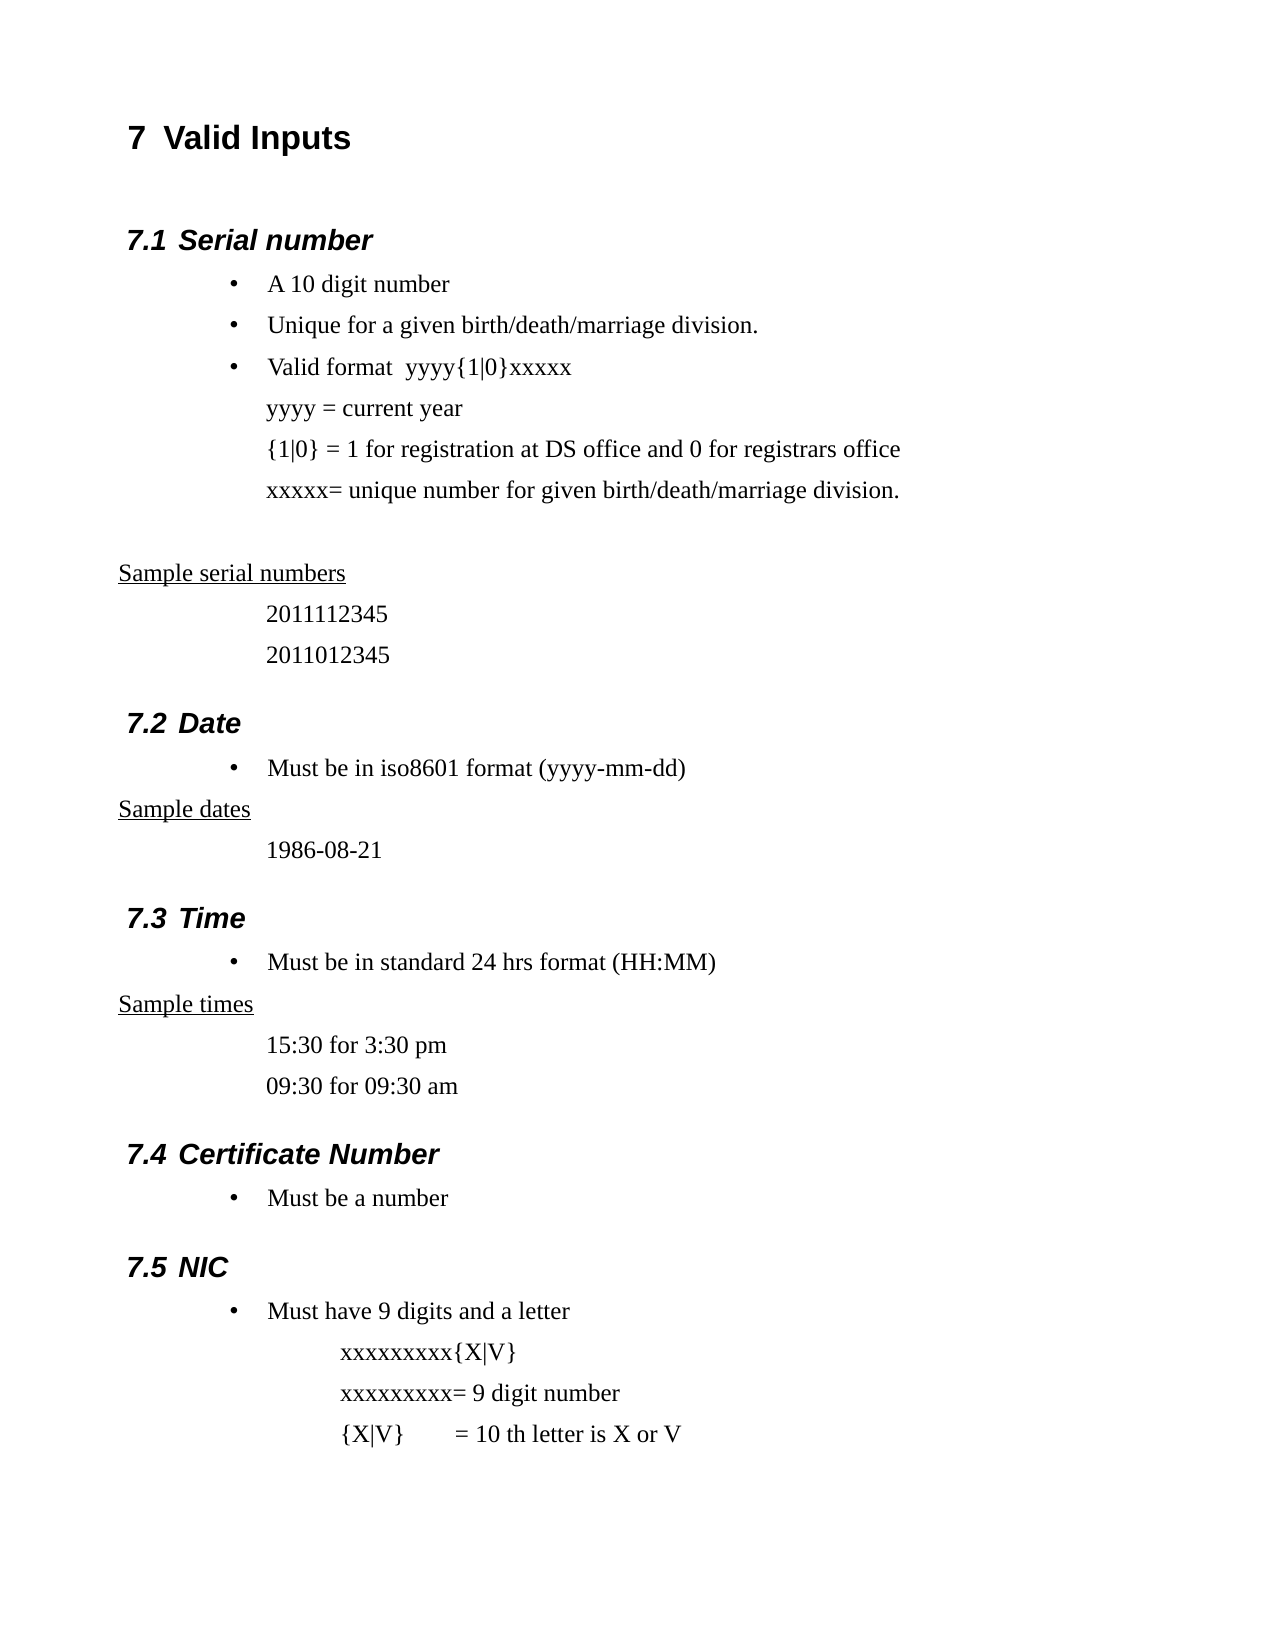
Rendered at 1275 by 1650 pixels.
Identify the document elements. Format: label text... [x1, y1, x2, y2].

subtitle Valid Inputs [118, 118, 1157, 157]
text 09:30 for 09:30 am [118, 1071, 1157, 1100]
list Must be a number [229, 1183, 1157, 1212]
text yyyy = current year [118, 393, 1157, 422]
list Must have 9 digits and a letter [229, 1296, 1157, 1324]
list Must be in iso8601 format (yyyy-mm-dd) [229, 753, 1157, 781]
text Sample serial numbers [118, 558, 1157, 587]
text xxxxxxxxx= 9 digit number [118, 1378, 1157, 1407]
text Sample dates [118, 794, 1157, 823]
subtitle Serial number [118, 223, 1157, 257]
text 2011112345 [118, 599, 1157, 628]
text 2011012345 [118, 640, 1157, 669]
list A 10 digit number [229, 269, 1157, 298]
subtitle Time [118, 901, 1157, 935]
list Must be in standard 24 hrs format (HH:MM) [229, 947, 1157, 976]
text xxxxx= unique number for given birth/death/marriage division. [118, 475, 1157, 504]
text xxxxxxxxx{X|V} [118, 1337, 1157, 1366]
text Sample times [118, 989, 1157, 1017]
text {1|0} = 1 for registration at DS office and 0 for registrars office [118, 434, 1157, 463]
list Unique for a given birth/death/marriage division. [229, 310, 1157, 339]
text 1986-08-21 [118, 835, 1157, 864]
list Valid format yyyy{1|0}xxxxx [229, 352, 1157, 380]
subtitle Certificate Number [118, 1137, 1157, 1171]
subtitle NIC [118, 1250, 1157, 1283]
text {X|V} = 10 th letter is X or V [118, 1419, 1157, 1448]
subtitle Date [118, 707, 1157, 740]
text 15:30 for 3:30 pm [118, 1030, 1157, 1059]
